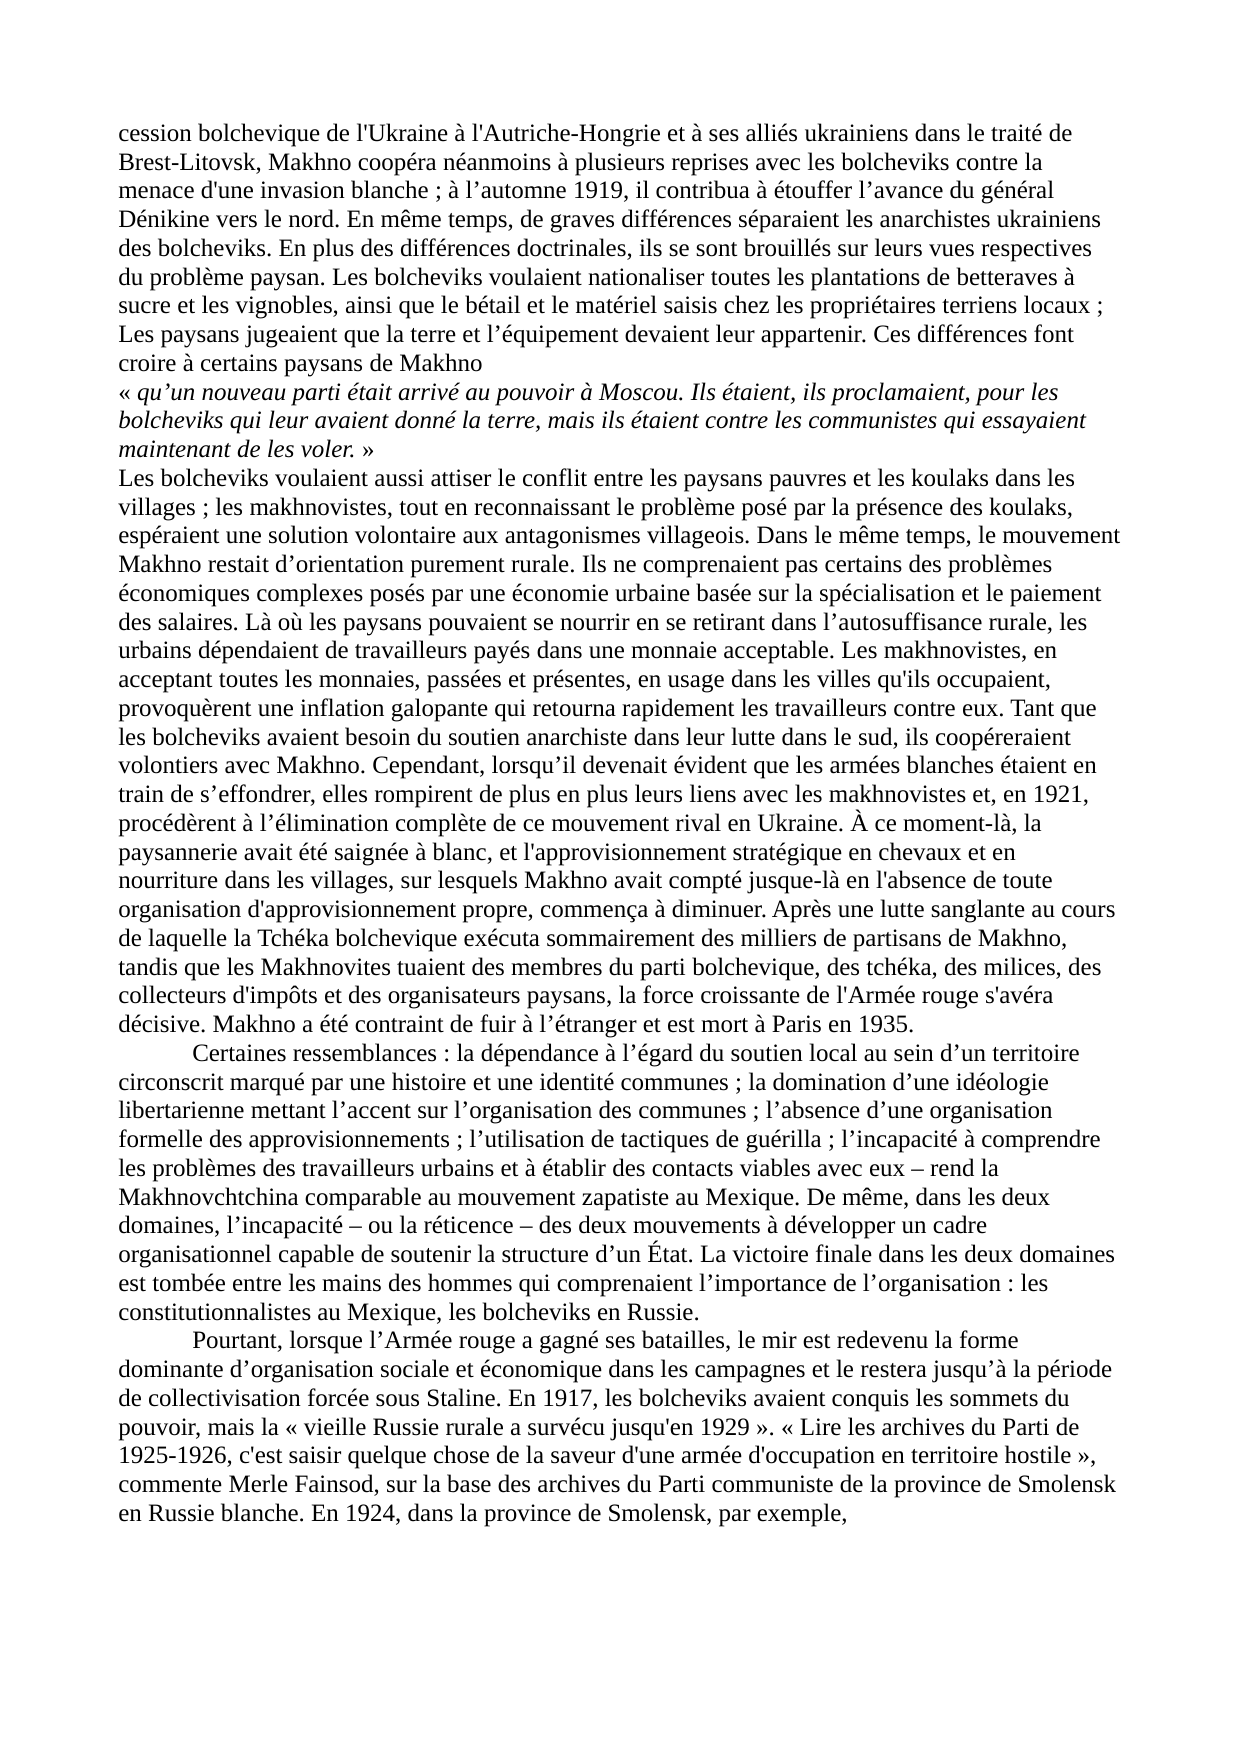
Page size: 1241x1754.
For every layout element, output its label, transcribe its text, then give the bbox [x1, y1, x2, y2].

text Pourtant, lorsque l’Armée rouge a gagné ses batailles, le mir est redevenu la forme dominante d’organisation sociale et économique dans les campagnes et le restera jusqu’à la période de collectivisation forcée sous Staline. En 1917, les bolcheviks avaient conquis les sommets du pouvoir, mais la « vieille Russie rurale a survécu jusqu'en 1929 ». « Lire les archives du Parti de 1925-1926, c'est saisir quelque chose de la saveur d'une armée d'occupation en territoire hostile », commente Merle Fainsod, sur la base des archives du Parti communiste de la province de Smolensk en Russie blanche. En 1924, dans la province de Smolensk, par exemple, [118, 1326, 1122, 1527]
text cession bolchevique de l'Ukraine à l'Autriche-Hongrie et à ses alliés ukrainiens dans le traité de Brest-Litovsk, Makhno coopéra néanmoins à plusieurs reprises avec les bolcheviks contre la menace d'une invasion blanche ; à l’automne 1919, il contribua à étouffer l’avance du général Dénikine vers le nord. En même temps, de graves différences séparaient les anarchistes ukrainiens des bolcheviks. En plus des différences doctrinales, ils se sont brouillés sur leurs vues respectives du problème paysan. Les bolcheviks voulaient nationaliser toutes les plantations de betteraves à sucre et les vignobles, ainsi que le bétail et le matériel saisis chez les propriétaires terriens locaux ; Les paysans jugeaient que la terre et l’équipement devaient leur appartenir. Ces différences font croire à certains paysans de Makhno [118, 118, 1122, 377]
text Les bolcheviks voulaient aussi attiser le conflit entre les paysans pauvres et les koulaks dans les villages ; les makhnovistes, tout en reconnaissant le problème posé par la présence des koulaks, espéraient une solution volontaire aux antagonismes villageois. Dans le même temps, le mouvement Makhno restait d’orientation purement rurale. Ils ne comprenaient pas certains des problèmes économiques complexes posés par une économie urbaine basée sur la spécialisation et le paiement des salaires. Là où les paysans pouvaient se nourrir en se retirant dans l’autosuffisance rurale, les urbains dépendaient de travailleurs payés dans une monnaie acceptable. Les makhnovistes, en acceptant toutes les monnaies, passées et présentes, en usage dans les villes qu'ils occupaient, provoquèrent une inflation galopante qui retourna rapidement les travailleurs contre eux. Tant que les bolcheviks avaient besoin du soutien anarchiste dans leur lutte dans le sud, ils coopéreraient volontiers avec Makhno. Cependant, lorsqu’il devenait évident que les armées blanches étaient en train de s’effondrer, elles rompirent de plus en plus leurs liens avec les makhnovistes et, en 1921, procédèrent à l’élimination complète de ce mouvement rival en Ukraine. À ce moment-là, la paysannerie avait été saignée à blanc, et l'approvisionnement stratégique en chevaux et en nourriture dans les villages, sur lesquels Makhno avait compté jusque-là en l'absence de toute organisation d'approvisionnement propre, commença à diminuer. Après une lutte sanglante au cours de laquelle la Tchéka bolchevique exécuta sommairement des milliers de partisans de Makhno, tandis que les Makhnovites tuaient des membres du parti bolchevique, des tchéka, des milices, des collecteurs d'impôts et des organisateurs paysans, la force croissante de l'Armée rouge s'avéra décisive. Makhno a été contraint de fuir à l’étranger et est mort à Paris en 1935. [118, 463, 1122, 1038]
text Certaines ressemblances : la dépendance à l’égard du soutien local au sein d’un territoire circonscrit marqué par une histoire et une identité communes ; la domination d’une idéologie libertarienne mettant l’accent sur l’organisation des communes ; l’absence d’une organisation formelle des approvisionnements ; l’utilisation de tactiques de guérilla ; l’incapacité à comprendre les problèmes des travailleurs urbains et à établir des contacts viables avec eux – rend la Makhnovchtchina comparable au mouvement zapatiste au Mexique. De même, dans les deux domaines, l’incapacité – ou la réticence – des deux mouvements à développer un cadre organisationnel capable de soutenir la structure d’un État. La victoire finale dans les deux domaines est tombée entre les mains des hommes qui comprenaient l’importance de l’organisation : les constitutionnalistes au Mexique, les bolcheviks en Russie. [118, 1038, 1122, 1326]
text « qu’un nouveau parti était arrivé au pouvoir à Moscou. Ils étaient, ils proclamaient, pour les bolcheviks qui leur avaient donné la terre, mais ils étaient contre les communistes qui essayaient maintenant de les voler. » [118, 377, 1122, 463]
